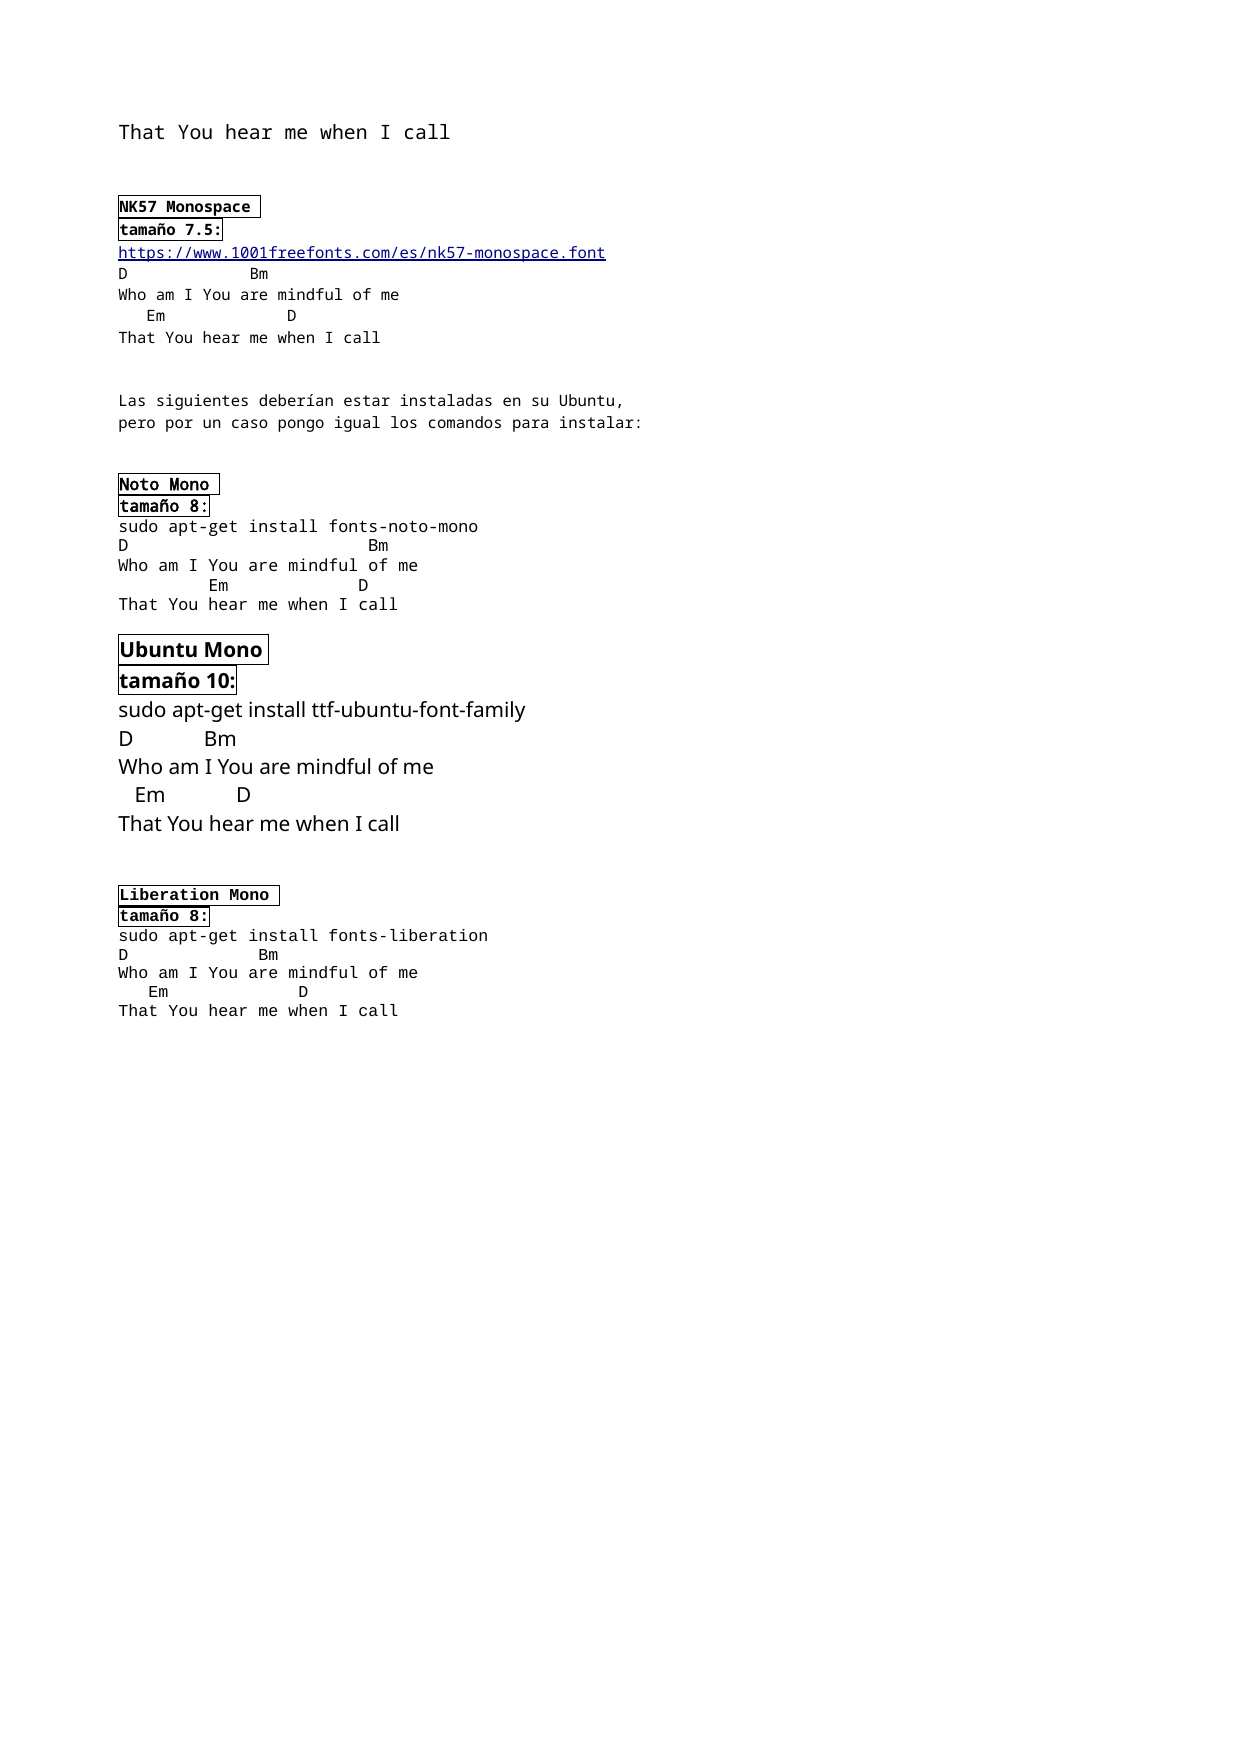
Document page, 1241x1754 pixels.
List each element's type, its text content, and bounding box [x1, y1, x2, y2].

text tamaño 8: [119, 496, 209, 516]
text https://www.1001freefonts.com/es/nk57-monospace.font [118, 241, 1122, 263]
text Noto Mono [119, 474, 219, 494]
text Ubuntu Mono [119, 635, 268, 664]
text [261, 195, 1122, 218]
text That You hear me when I call [118, 326, 1122, 348]
text Em D [118, 781, 1122, 809]
text D Bm [118, 263, 1122, 284]
text D Bm [118, 536, 1122, 556]
text [280, 885, 1122, 906]
text NK57 Monospace [119, 196, 260, 217]
text That You hear me when I call [118, 809, 1122, 837]
text Em D [118, 984, 1122, 1003]
text pero por un caso pongo igual los comandos para instalar: [118, 411, 1122, 433]
text [269, 634, 1122, 665]
text sudo apt-get install ttf-ubuntu-font-family [118, 695, 1122, 724]
text That You hear me when I call [118, 595, 1122, 614]
text Who am I You are mindful of me [118, 752, 1122, 781]
text sudo apt-get install fonts-liberation [118, 927, 1122, 946]
text That You hear me when I call [118, 118, 1122, 145]
text D Bm [118, 946, 1122, 965]
text Who am I You are mindful of me [118, 965, 1122, 984]
text Who am I You are mindful of me [118, 556, 1122, 575]
text tamaño 10: [119, 666, 236, 694]
text D Bm [118, 724, 1122, 752]
text [210, 906, 1122, 927]
text [210, 495, 1122, 517]
text Em D [118, 305, 1122, 326]
text Who am I You are mindful of me [118, 284, 1122, 305]
text tamaño 8: [119, 908, 209, 926]
text Liberation Mono [119, 886, 279, 905]
text [220, 473, 1122, 495]
text Em D [118, 575, 1122, 595]
text [223, 218, 1122, 241]
text Las siguientes deberían estar instaladas en su Ubuntu, [118, 390, 1122, 411]
text tamaño 7.5: [119, 219, 222, 240]
text [237, 665, 1122, 695]
text That You hear me when I call [118, 1003, 1122, 1022]
text sudo apt-get install fonts-noto-mono [118, 517, 1122, 536]
